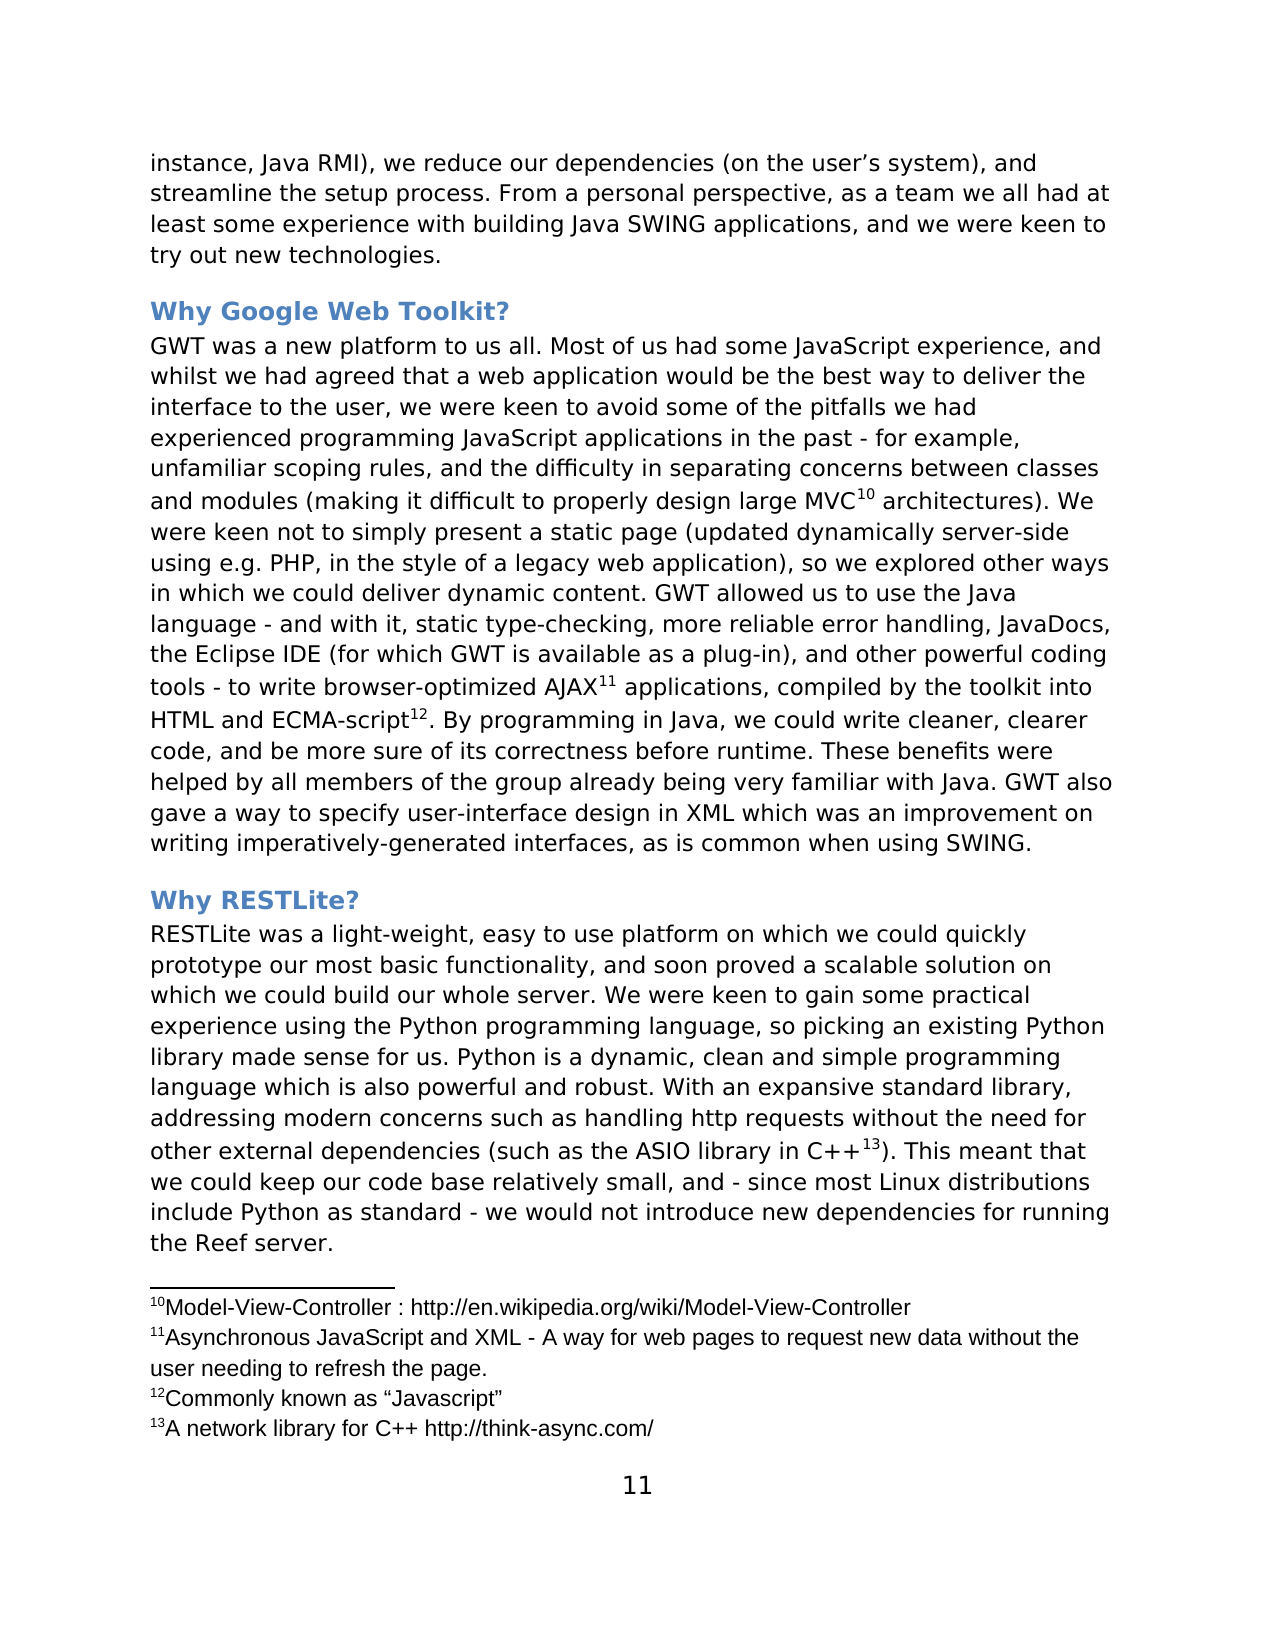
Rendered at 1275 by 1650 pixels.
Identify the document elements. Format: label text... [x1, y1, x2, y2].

subtitle Why RESTLite? [150, 886, 1125, 915]
text instance, Java RMI), we reduce our dependencies (on the user’s system), and streamline the setup process. From a personal perspective, as a team we all had at least some experience with building Java SWING applications, and we were keen to try out new technologies. [150, 150, 1125, 268]
text GWT was a new platform to us all. Most of us had some JavaScript experience, and whilst we had agreed that a web application would be the best way to deliver the interface to the user, we were keen to avoid some of the pitfalls we had experienced programming JavaScript applications in the past - for example, unfamiliar scoping rules, and the difficulty in separating concerns between classes and modules (making it difficult to properly design large MVC architectures). We were keen not to simply present a static page (updated dynamically server-side using e.g. PHP, in the style of a legacy web application), so we explored other ways in which we could deliver dynamic content. GWT allowed us to use the Java language - and with it, static type-checking, more reliable error handling, JavaDocs, the Eclipse IDE (for which GWT is available as a plug-in), and other powerful coding tools - to write browser-optimized AJAX applications, compiled by the toolkit into HTML and ECMA-script. By programming in Java, we could write cleaner, clearer code, and be more sure of its correctness before runtime. These benefits were helped by all members of the group already being very familiar with Java. GWT also gave a way to specify user-interface design in XML which was an improvement on writing imperatively-generated interfaces, as is common when using SWING. [150, 333, 1125, 857]
subtitle Why Google Web Toolkit? [150, 297, 1125, 327]
text A network library for C++ http://think-async.com/ [150, 1415, 1125, 1441]
text RESTLite was a light-weight, easy to use platform on which we could quickly prototype our most basic functionality, and soon proved a scalable solution on which we could build our whole server. We were keen to gain some practical experience using the Python programming language, so picking an existing Python library made sense for us. Python is a dynamic, clean and simple programming language which is also powerful and robust. With an expansive standard library, addressing modern concerns such as handling http requests without the need for other external dependencies (such as the ASIO library in C++). This meant that we could keep our code base relatively small, and - since most Linux distributions include Python as standard - we would not introduce new dependencies for running the Reef server. [150, 921, 1125, 1257]
text Commonly known as “Javascript” [150, 1385, 1125, 1411]
text Model-View-Controller : http://en.wikipedia.org/wiki/Model-View-Controller [150, 1294, 1125, 1321]
text Asynchronous JavaScript and XML - A way for web pages to request new data without the user needing to refresh the page. [150, 1324, 1125, 1381]
